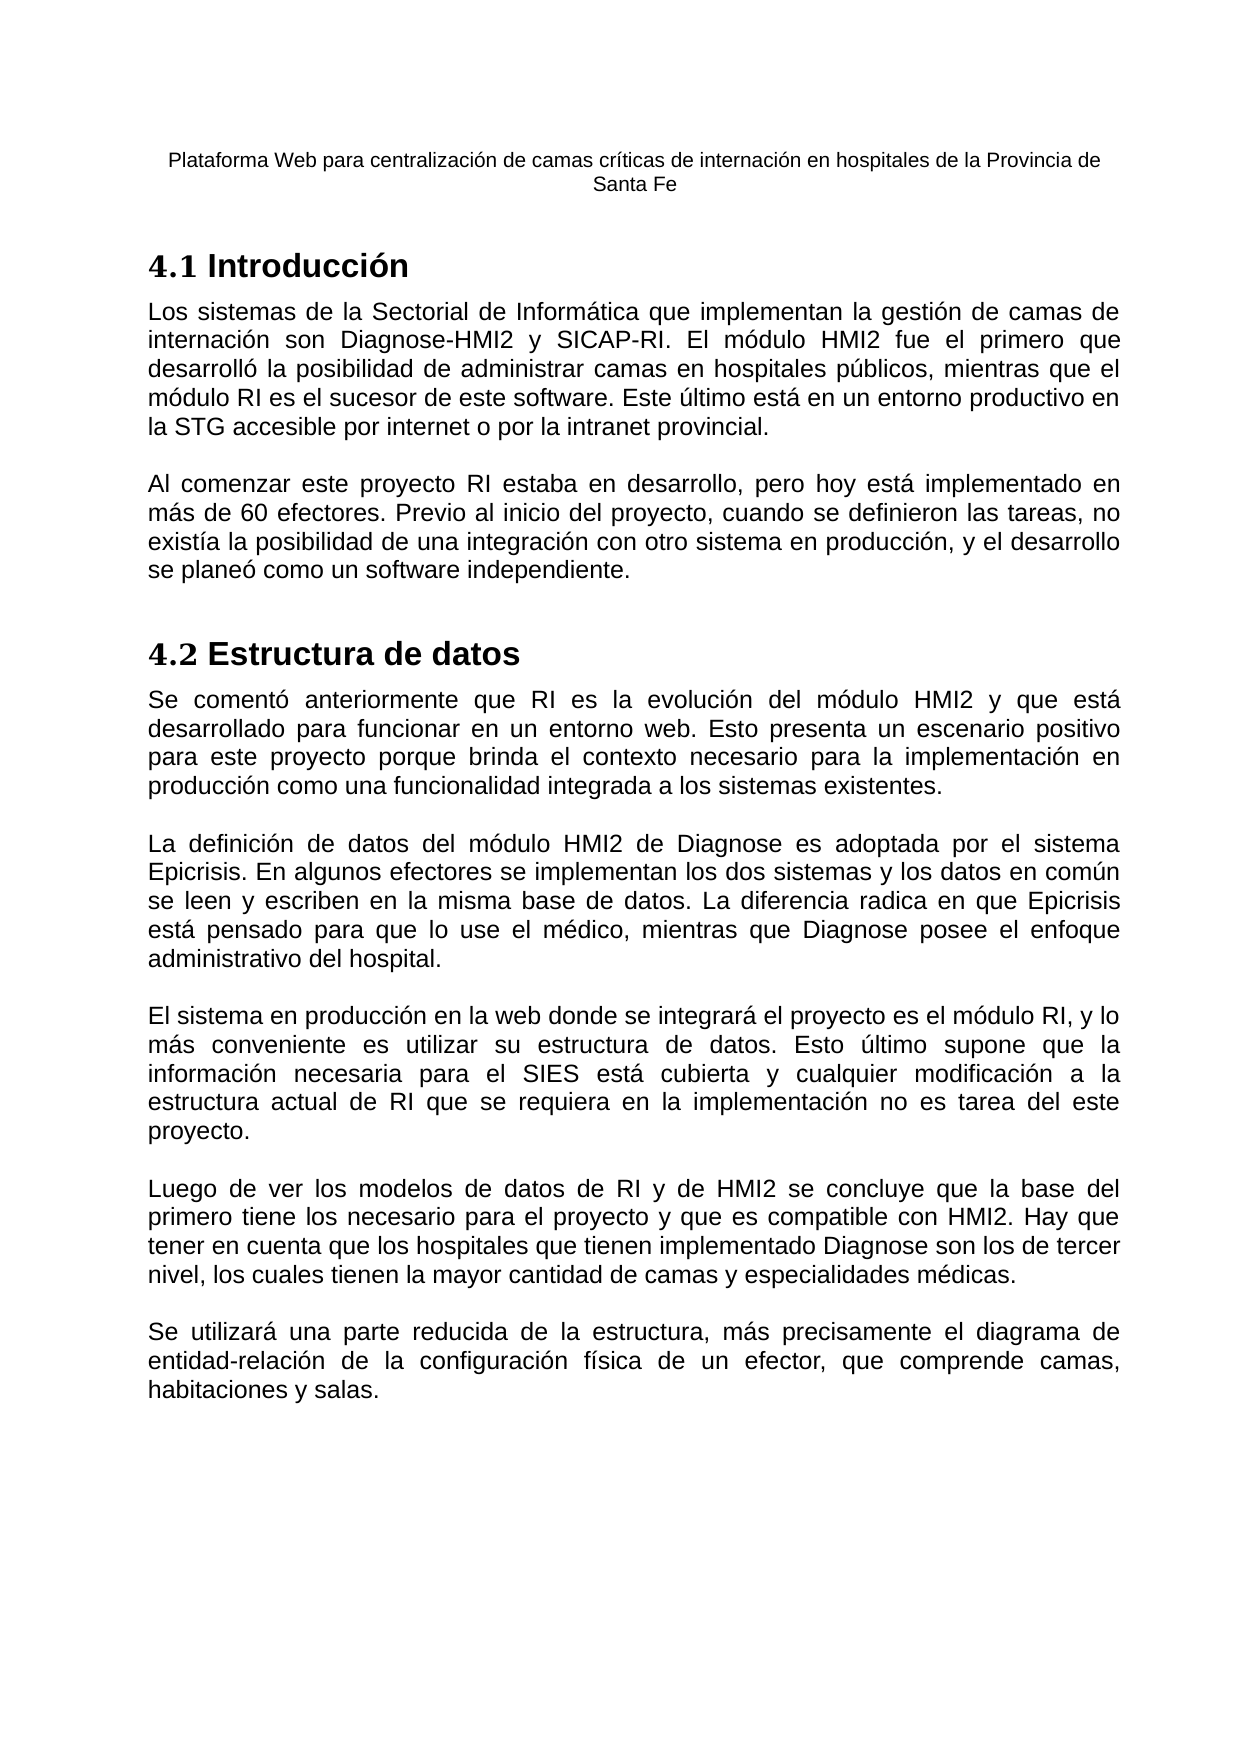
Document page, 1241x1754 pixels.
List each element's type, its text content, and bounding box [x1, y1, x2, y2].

subtitle 4.2 Estructura de datos [148, 634, 1122, 672]
text La definición de datos del módulo HMI2 de Diagnose es adoptada por el sistema Epicrisis. En algunos efectores se implementan los dos sistemas y los datos en común se leen y escriben en la misma base de datos. La diferencia radica en que Epicrisis está pensado para que lo use el médico, mientras que Diagnose posee el enfoque administrativo del hospital. [148, 828, 1122, 972]
text El sistema en producción en la web donde se integrará el proyecto es el módulo RI, y lo más conveniente es utilizar su estructura de datos. Esto último supone que la información necesaria para el SIES está cubierta y cualquier modificación a la estructura actual de RI que se requiera en la implementación no es tarea del este proyecto. [148, 1001, 1122, 1145]
text Se comentó anteriormente que RI es la evolución del módulo HMI2 y que está desarrollado para funcionar en un entorno web. Esto presenta un escenario positivo para este proyecto porque brinda el contexto necesario para la implementación en producción como una funcionalidad integrada a los sistemas existentes. [148, 685, 1122, 800]
subtitle 4.1 Introducción [148, 246, 1122, 284]
text Se utilizará una parte reducida de la estructura, más precisamente el diagrama de entidad-relación de la configuración física de un efector, que comprende camas, habitaciones y salas. [148, 1317, 1122, 1403]
text Los sistemas de la Sectorial de Informática que implementan la gestión de camas de internación son Diagnose-HMI2 y SICAP-RI. El módulo HMI2 fue el primero que desarrolló la posibilidad de administrar camas en hospitales públicos, mientras que el módulo RI es el sucesor de este software. Este último está en un entorno productivo en la STG accesible por internet o por la intranet provincial. [148, 297, 1122, 441]
text Al comenzar este proyecto RI estaba en desarrollo, pero hoy está implementado en más de 60 efectores. Previo al inicio del proyecto, cuando se definieron las tareas, no existía la posibilidad de una integración con otro sistema en producción, y el desarrollo se planeó como un software independiente. [148, 469, 1122, 584]
text Luego de ver los modelos de datos de RI y de HMI2 se concluye que la base del primero tiene los necesario para el proyecto y que es compatible con HMI2. Hay que tener en cuenta que los hospitales que tienen implementado Diagnose son los de tercer nivel, los cuales tienen la mayor cantidad de camas y especialidades médicas. [148, 1173, 1122, 1288]
